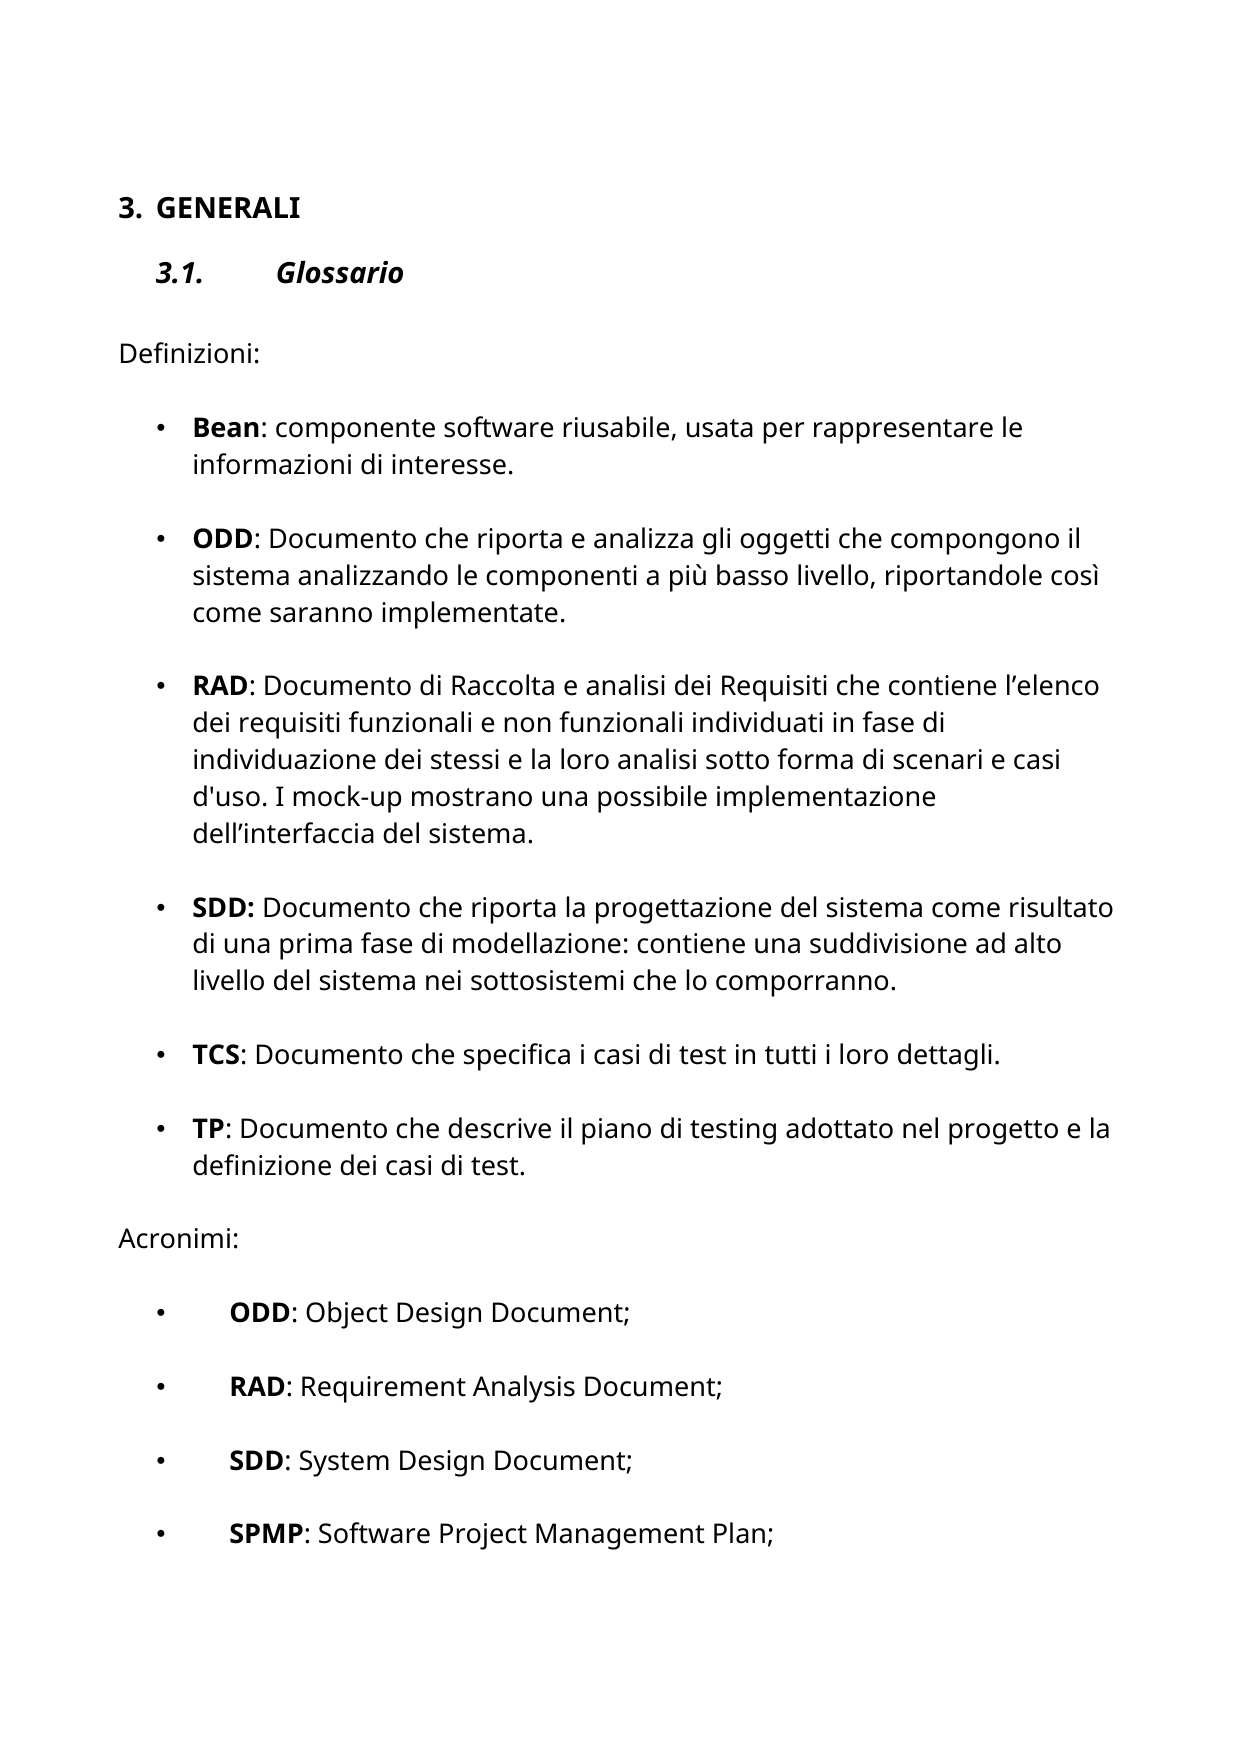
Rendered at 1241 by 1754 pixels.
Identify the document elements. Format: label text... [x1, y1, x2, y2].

list SDD: System Design Document; [156, 1441, 1122, 1478]
list ODD: Object Design Document; [156, 1294, 1122, 1331]
list ODD: Documento che riporta e analizza gli oggetti che compongono il sistema analizzando le componenti a più basso livello, riportandole così come saranno implementate. [156, 519, 1122, 630]
list TCS: Documento che specifica i casi di test in tutti i loro dettagli. [156, 1036, 1122, 1072]
list RAD: Documento di Raccolta e analisi dei Requisiti che contiene l’elenco dei requisiti funzionali e non funzionali individuati in fase di individuazione dei stessi e la loro analisi sotto forma di scenari e casi d'uso. I mock-up mostrano una possibile implementazione dell’interfaccia del sistema. [156, 667, 1122, 851]
list Bean: componente software riusabile, usata per rappresentare le informazioni di interesse. [156, 409, 1122, 482]
list Glossario [156, 252, 1122, 292]
list RAD: Requirement Analysis Document; [156, 1367, 1122, 1404]
text Acronimi: [118, 1220, 1122, 1257]
text Definizioni: [118, 335, 1122, 372]
list SPMP: Software Project Management Plan; [156, 1515, 1122, 1552]
list GENERALI [118, 187, 1122, 227]
list SDD: Documento che riporta la progettazione del sistema come risultato di una prima fase di modellazione: contiene una suddivisione ad alto livello del sistema nei sottosistemi che lo comporranno. [156, 888, 1122, 999]
list TP: Documento che descrive il piano di testing adottato nel progetto e la definizione dei casi di test. [156, 1109, 1122, 1183]
